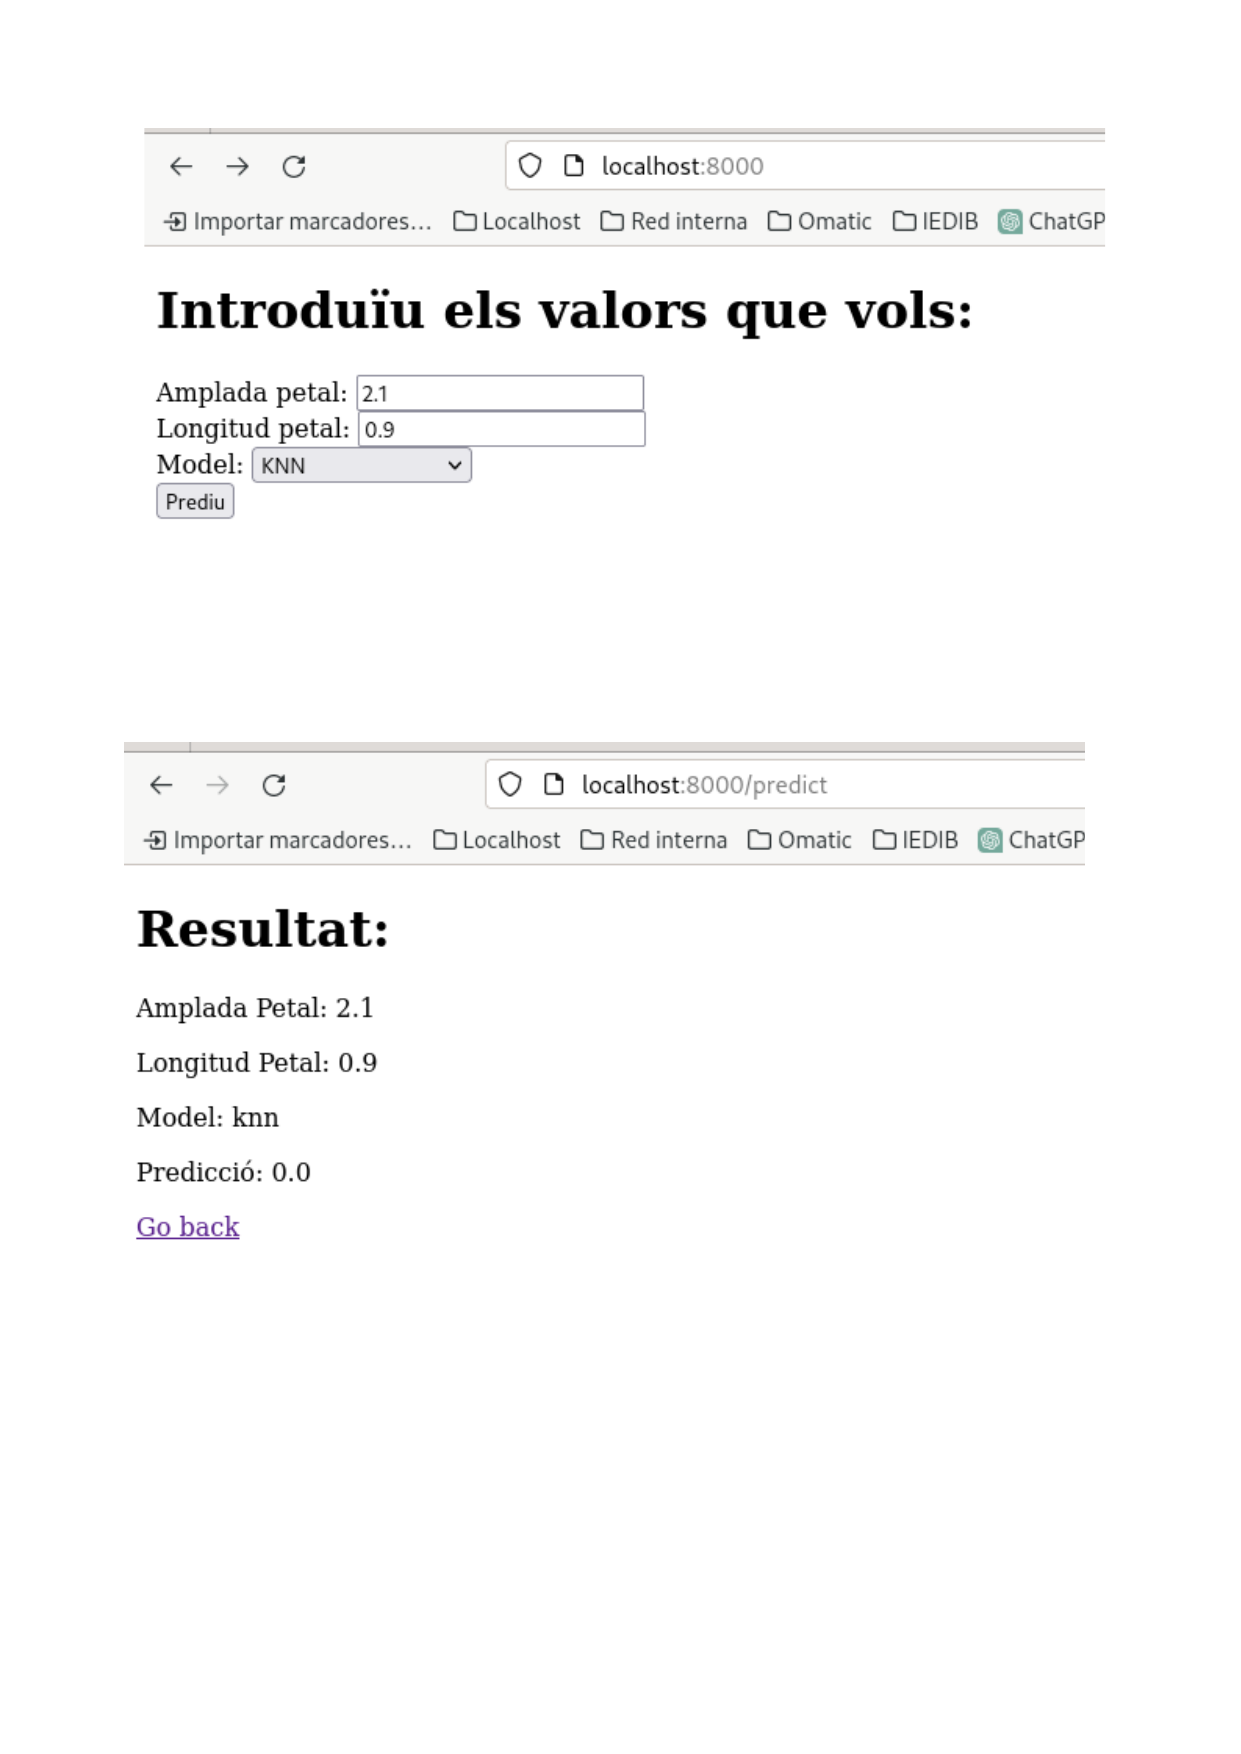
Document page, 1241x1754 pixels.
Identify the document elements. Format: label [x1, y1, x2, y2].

picture [144, 128, 1106, 638]
picture [124, 742, 1085, 1252]
